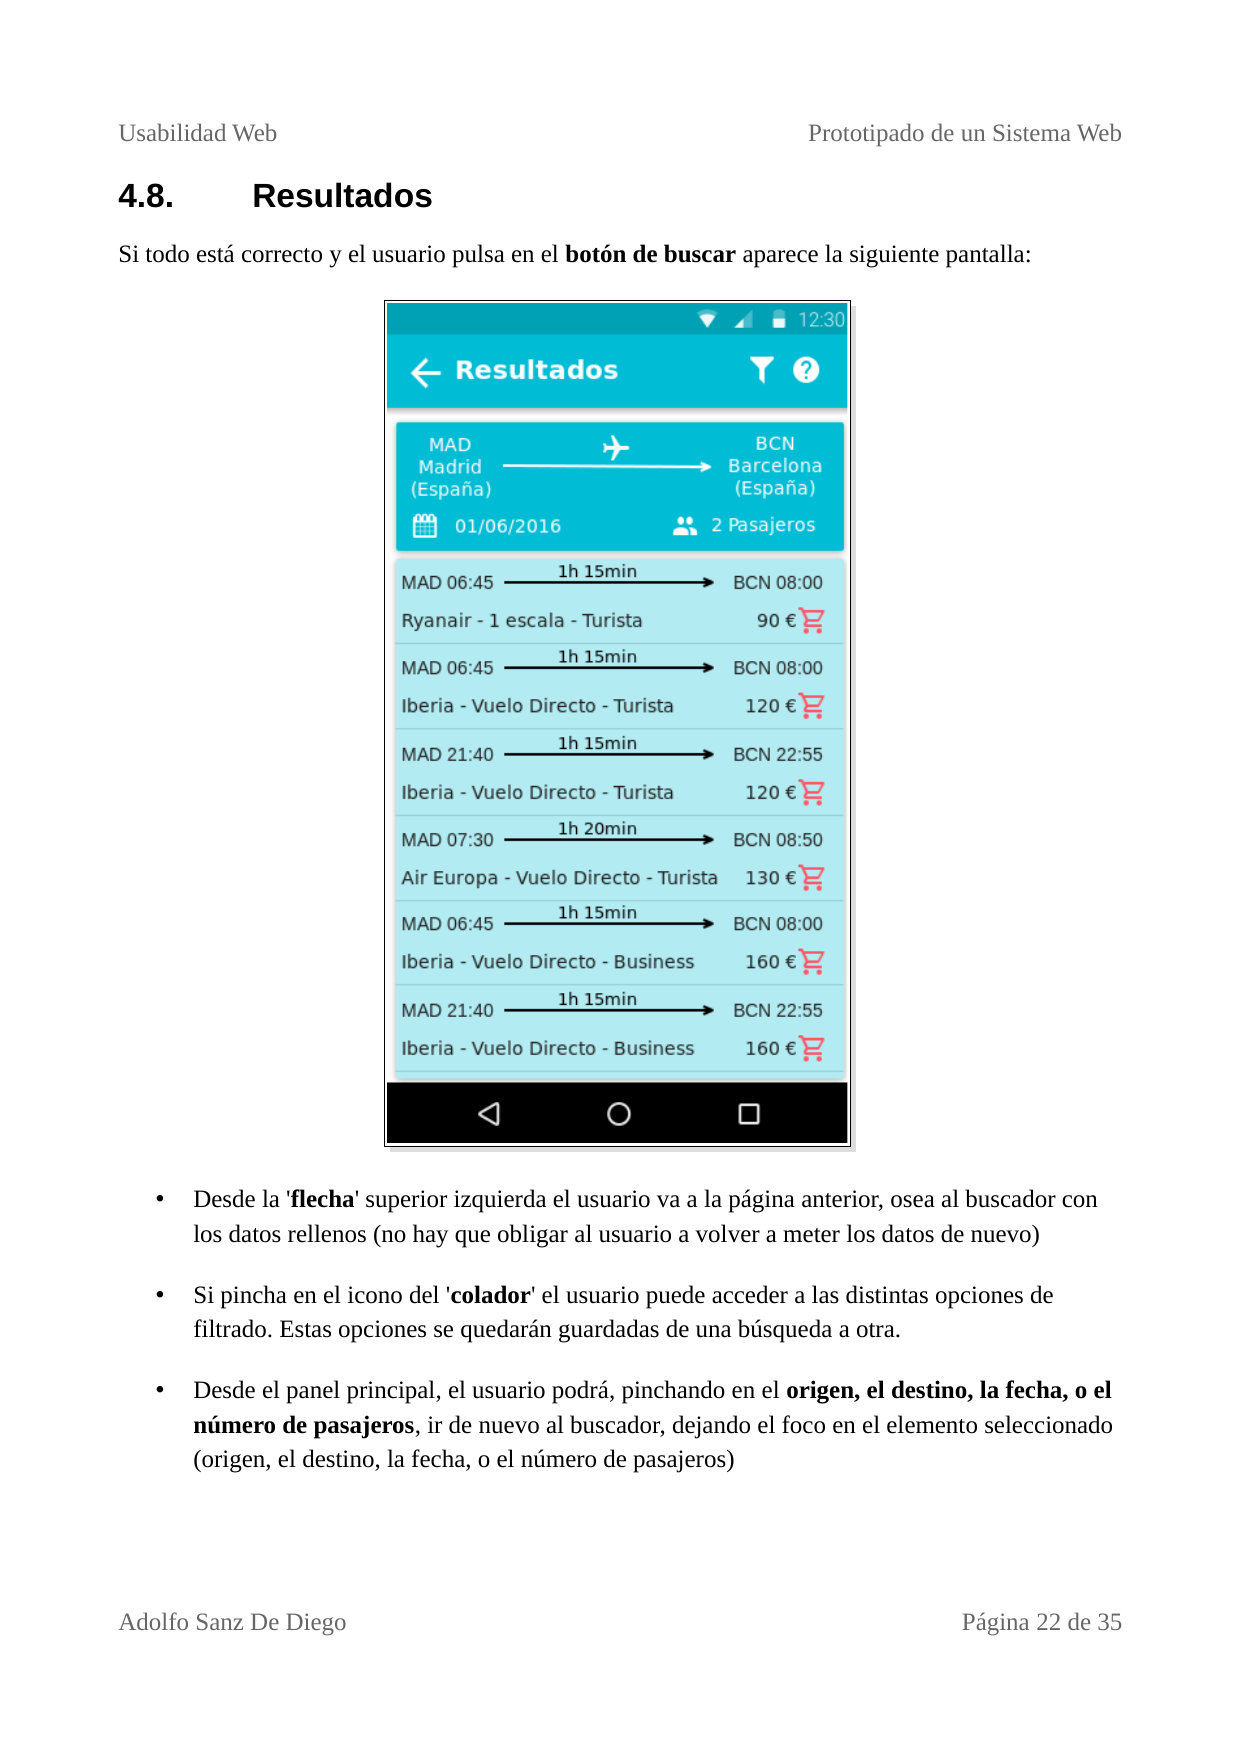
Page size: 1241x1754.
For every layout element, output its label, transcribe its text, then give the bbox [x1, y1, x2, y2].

subtitle Resultados [118, 176, 1122, 215]
list Desde la 'flecha' superior izquierda el usuario va a la página anterior, osea al buscador con los datos rellenos (no hay que obligar al usuario a volver a meter los datos de nuevo) [156, 1184, 1122, 1247]
picture [387, 303, 848, 1143]
text Si todo está correcto y el usuario pulsa en el botón de buscar aparece la siguiente pantalla: [118, 239, 1122, 268]
list Si pincha en el icono del 'colador' el usuario puede acceder a las distintas opciones de filtrado. Estas opciones se quedarán guardadas de una búsqueda a otra. [156, 1280, 1122, 1343]
list Desde el panel principal, el usuario podrá, pinchando en el origen, el destino, la fecha, o el número de pasajeros, ir de nuevo al buscador, dejando el foco en el elemento seleccionado (origen, el destino, la fecha, o el número de pasajeros) [156, 1375, 1122, 1473]
